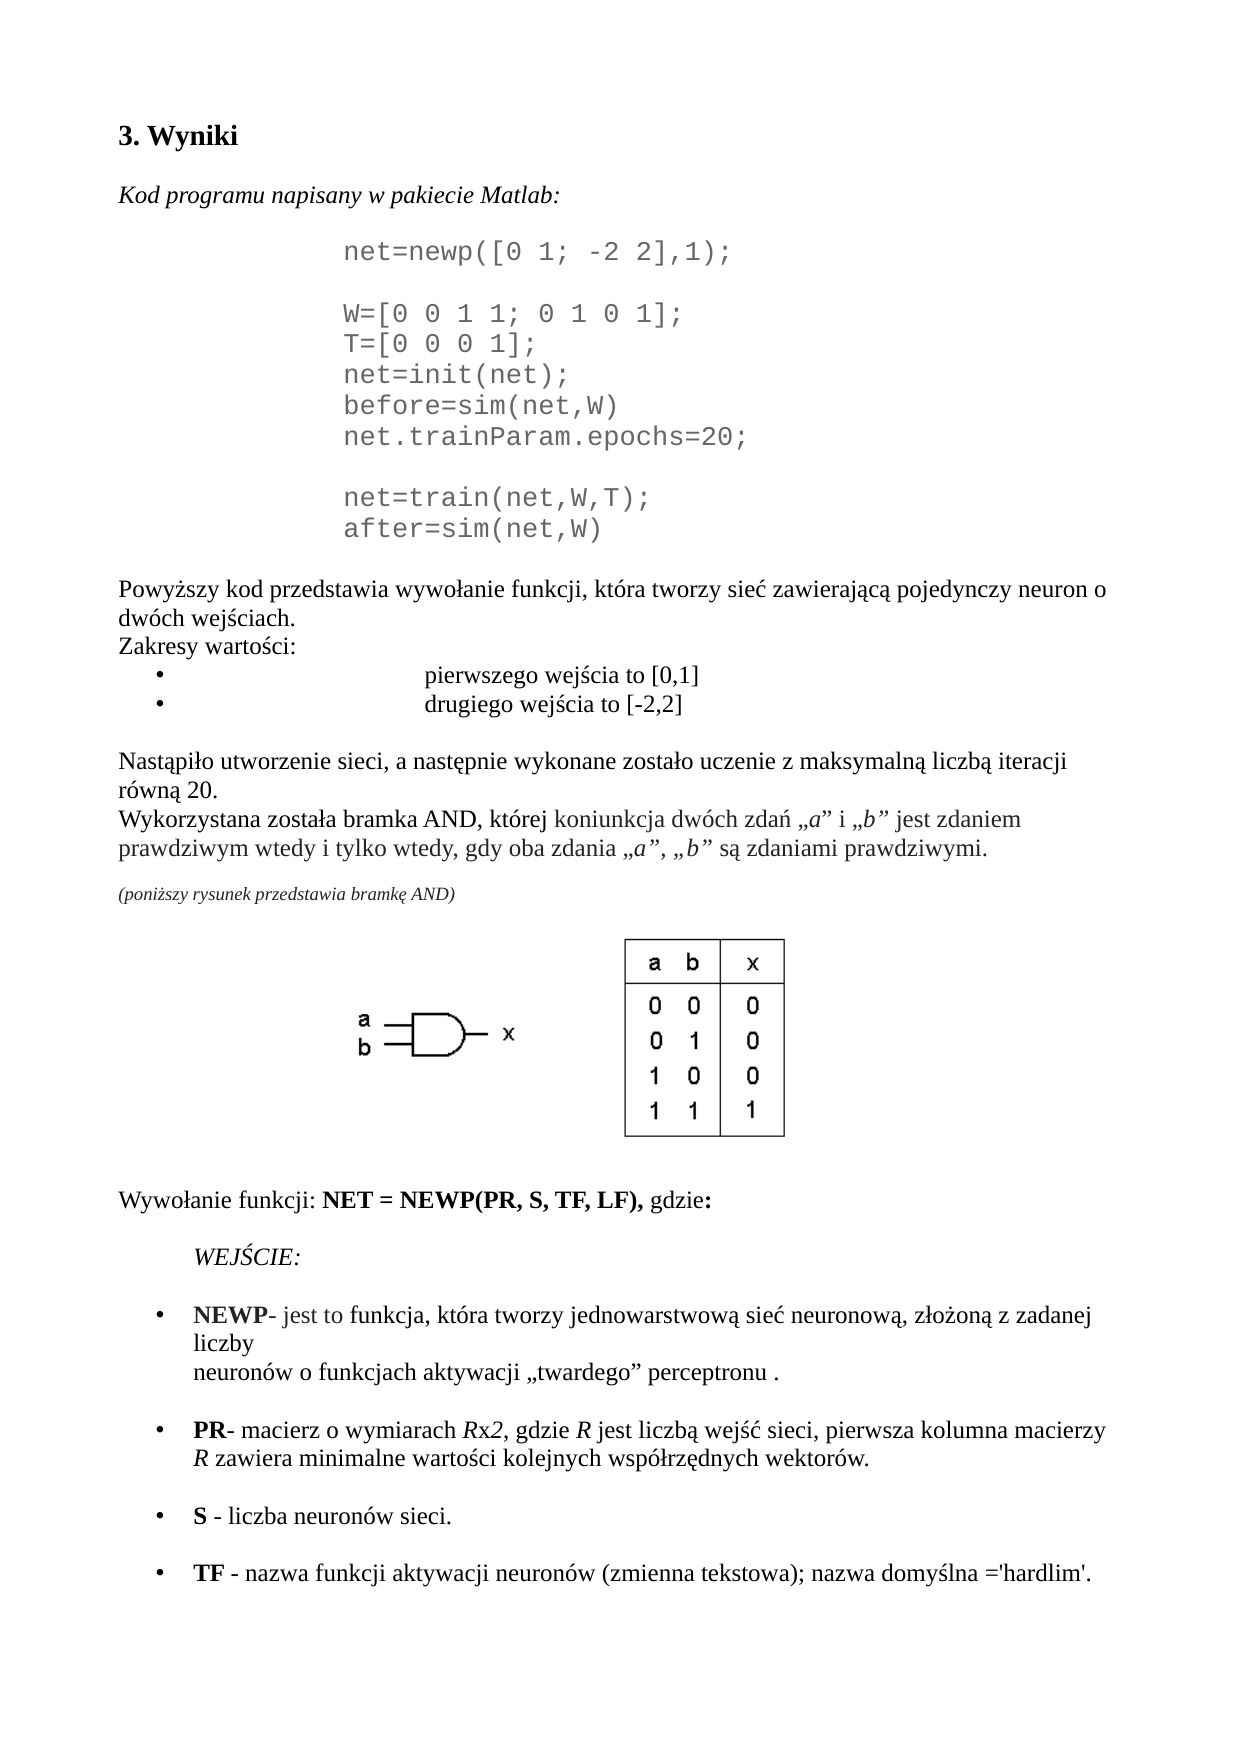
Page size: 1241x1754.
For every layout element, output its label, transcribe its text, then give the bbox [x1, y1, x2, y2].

text W=[0 0 1 1; 0 1 0 1]; [118, 299, 1122, 330]
text (poniższy rysunek przedstawia bramkę AND) [118, 883, 1122, 904]
text 3. Wyniki [118, 118, 1122, 152]
text prawdziwym wtedy i tylko wtedy, gdy oba zdania „a”, „b” są zdaniami prawdziwymi. [118, 833, 1122, 861]
picture [289, 919, 810, 1157]
text net.trainParam.epochs=20; [118, 422, 1122, 453]
text T=[0 0 0 1]; [118, 330, 1122, 361]
list NEWP- jest to funkcja, która tworzy jednowarstwową sieć neuronową, złożoną z zadanej liczby [156, 1300, 1122, 1357]
text Nastąpiło utworzenie sieci, a następnie wykonane zostało uczenie z maksymalną liczbą iteracji równą 20. [118, 746, 1122, 804]
text Powyższy kod przedstawia wywołanie funkcji, która tworzy sieć zawierającą pojedynczy neuron o dwóch wejściach. [118, 574, 1122, 631]
text net=newp([0 1; -2 2],1); [118, 238, 1122, 269]
text Wywołanie funkcji: NET = NEWP(PR, S, TF, LF), gdzie: [118, 1185, 1122, 1213]
list drugiego wejścia to [-2,2] [156, 689, 1122, 718]
text before=sim(net,W) [118, 392, 1122, 422]
list S - liczba neuronów sieci. [156, 1501, 1122, 1530]
text Kod programu napisany w pakiecie Matlab: [118, 180, 1122, 209]
list pierwszego wejścia to [0,1] [156, 660, 1122, 689]
text after=sim(net,W) [118, 514, 1122, 545]
list PR- macierz o wymiarach Rx2, gdzie R jest liczbą wejść sieci, pierwsza kolumna macierzy R zawiera minimalne wartości kolejnych współrzędnych wektorów. [156, 1415, 1122, 1472]
list neuronów o funkcjach aktywacji „twardego” perceptronu . [156, 1357, 1122, 1386]
text net=init(net); [118, 361, 1122, 392]
list TF - nazwa funkcji aktywacji neuronów (zmienna tekstowa); nazwa domyślna ='hardlim'. [156, 1558, 1122, 1587]
text Zakresy wartości: [118, 631, 1122, 660]
text WEJŚCIE: [118, 1242, 1122, 1271]
text net=train(net,W,T); [118, 484, 1122, 514]
text Wykorzystana została bramka AND, której koniunkcja dwóch zdań „a” i „b” jest zdaniem [118, 804, 1122, 833]
